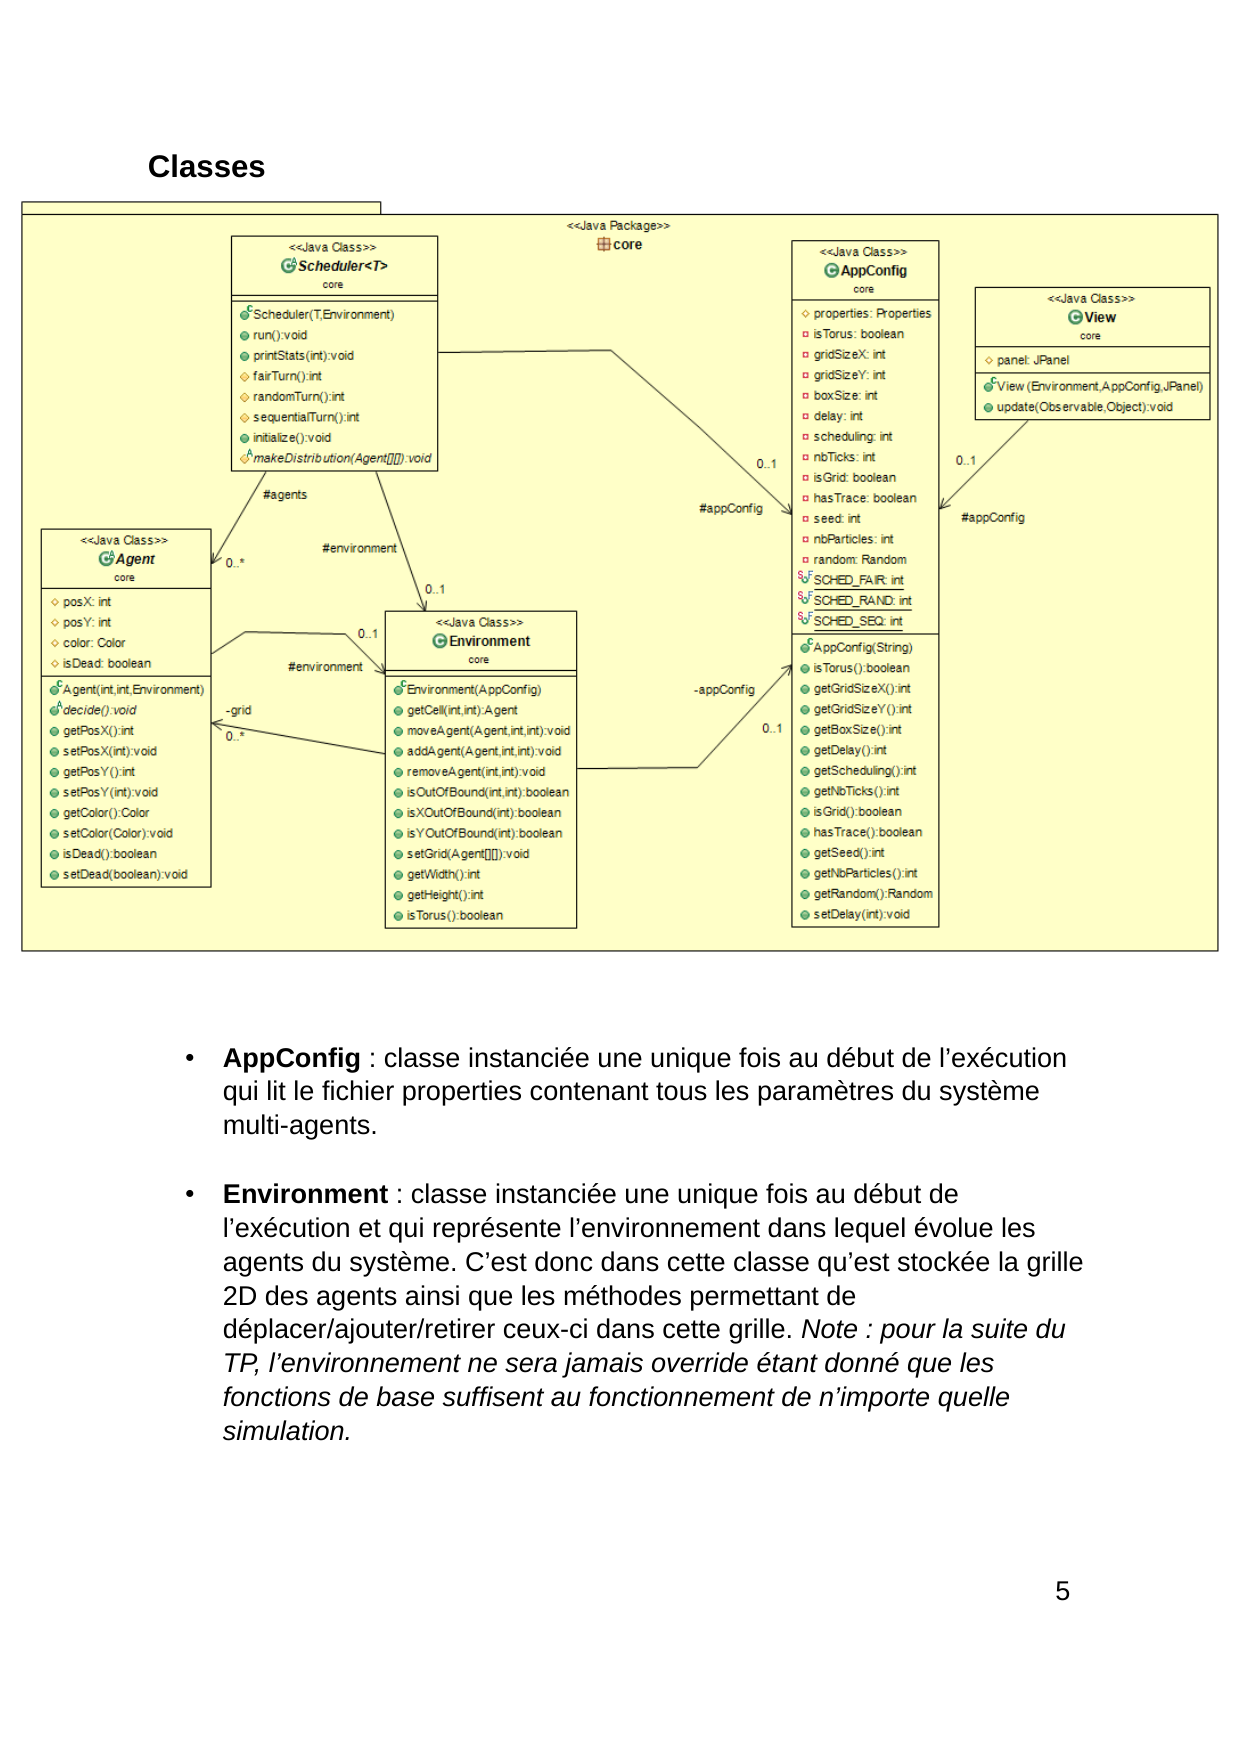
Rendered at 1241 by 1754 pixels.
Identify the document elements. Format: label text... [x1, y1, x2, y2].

list Environment : classe instanciée une unique fois au début de l’exécution et qui représente l’environnement dans lequel évolue les agents du système. C’est donc dans cette classe qu’est stockée la grille 2D des agents ainsi que les méthodes permettant de déplacer/ajouter/retirer ceux-ci dans cette grille. Note : pour la suite du TP, l’environnement ne sera jamais override étant donné que les fonctions de base suffisent au fonctionnement de n’importe quelle simulation. [185, 1178, 1093, 1446]
list AppConfig : classe instanciée une unique fois au début de l’exécution qui lit le fichier properties contenant tous les paramètres du système multi-agents. [185, 1042, 1093, 1140]
picture [18, 198, 1222, 955]
text Classes [148, 148, 1093, 183]
